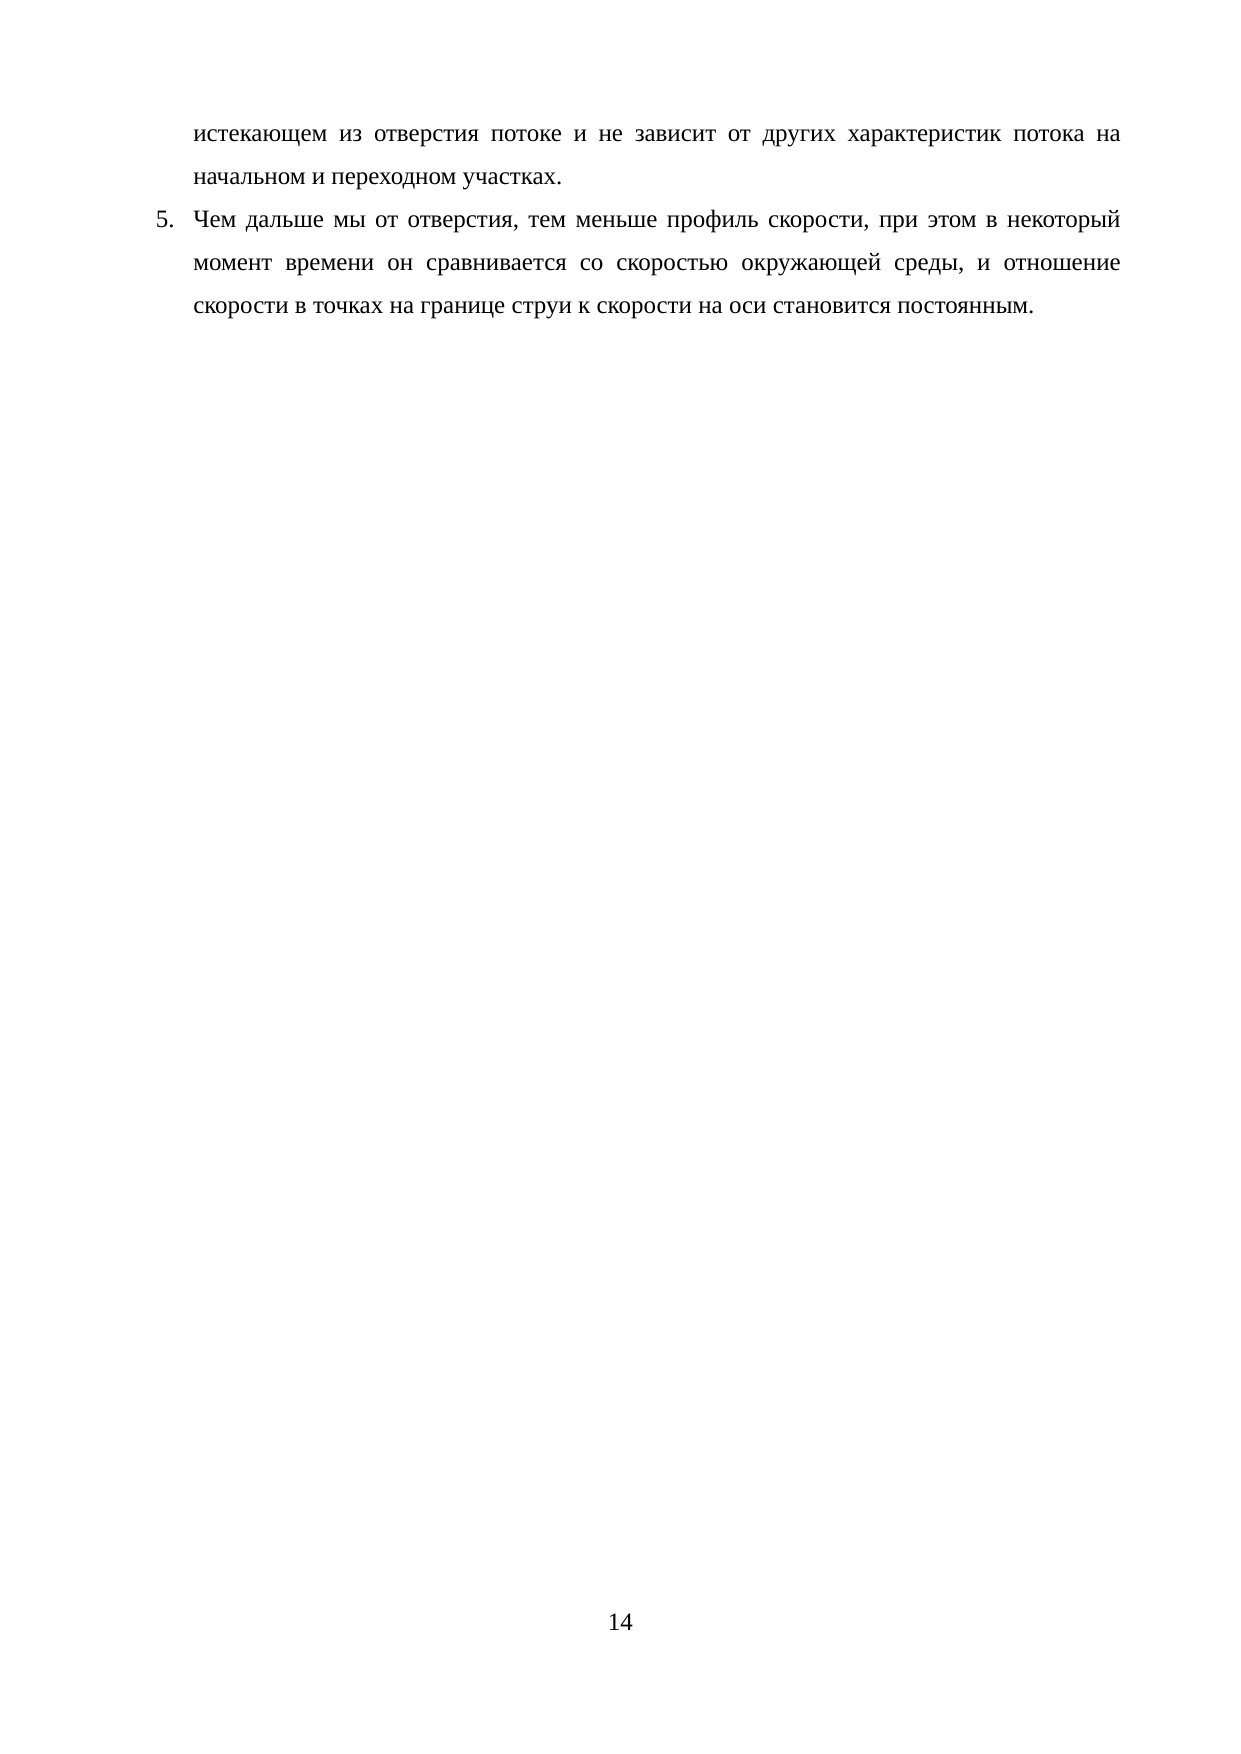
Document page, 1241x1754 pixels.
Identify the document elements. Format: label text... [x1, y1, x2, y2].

list истекающем из отверстия потоке и не зависит от других характеристик потока на начальном и переходном участках. [156, 118, 1122, 190]
list Чем дальше мы от отверстия, тем меньше профиль скорости, при этом в некоторый момент времени он сравнивается со скоростью окружающей среды, и отношение скорости в точках на границе струи к скорости на оси становится постоянным. [156, 204, 1122, 319]
